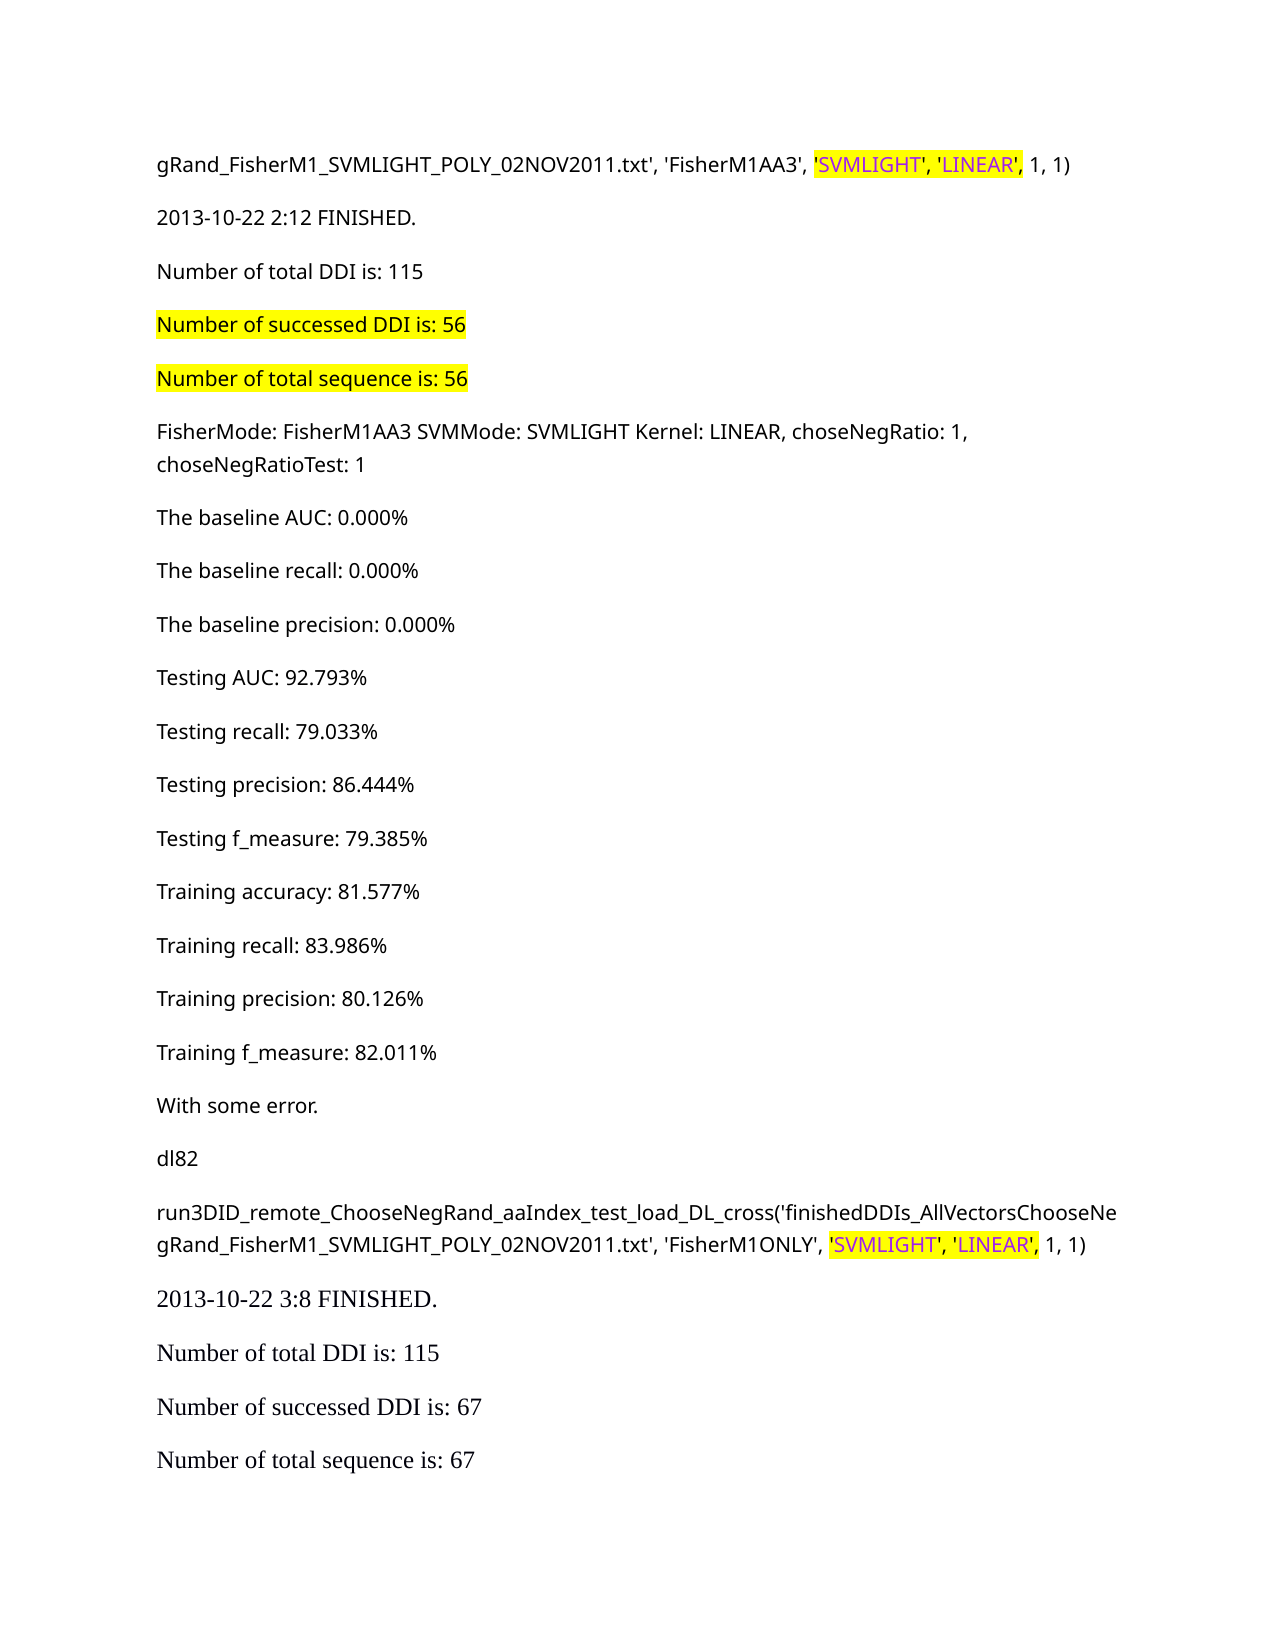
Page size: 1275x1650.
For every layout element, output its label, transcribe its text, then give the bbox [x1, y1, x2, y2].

text dl82 [156, 1144, 1118, 1173]
text Number of total sequence is: 56 [156, 364, 1118, 392]
text Testing AUC: 92.793% [156, 663, 1118, 692]
text Number of successed DDI is: 56 [156, 310, 1118, 339]
text Training f_measure: 82.011% [156, 1038, 1118, 1066]
text Testing recall: 79.033% [156, 717, 1118, 745]
text Testing f_measure: 79.385% [156, 824, 1118, 852]
text Training accuracy: 81.577% [156, 877, 1118, 906]
text Training recall: 83.986% [156, 931, 1118, 959]
text Number of total sequence is: 67 [156, 1446, 1118, 1474]
text Testing precision: 86.444% [156, 770, 1118, 799]
text The baseline recall: 0.000% [156, 557, 1118, 585]
text 2013-10-22 2:12 FINISHED. [156, 203, 1118, 232]
text 2013-10-22 3:8 FINISHED. [156, 1284, 1118, 1313]
text With some error. [156, 1091, 1118, 1119]
text gRand_FisherM1_SVMLIGHT_POLY_02NOV2011.txt', 'FisherM1AA3', 'SVMLIGHT', 'LINEAR', 1, 1) [156, 150, 1118, 178]
text FisherMode: FisherM1AA3 SVMMode: SVMLIGHT Kernel: LINEAR, choseNegRatio: 1, choseNegRatioTest: 1 [156, 417, 1118, 478]
text run3DID_remote_ChooseNegRand_aaIndex_test_load_DL_cross('finishedDDIs_AllVectorsChooseNegRand_FisherM1_SVMLIGHT_POLY_02NOV2011.txt', 'FisherM1ONLY', 'SVMLIGHT', 'LINEAR', 1, 1) [156, 1198, 1118, 1259]
text Number of successed DDI is: 67 [156, 1392, 1118, 1420]
text Training precision: 80.126% [156, 984, 1118, 1013]
text Number of total DDI is: 115 [156, 257, 1118, 285]
text The baseline AUC: 0.000% [156, 503, 1118, 532]
text Number of total DDI is: 115 [156, 1338, 1118, 1367]
text The baseline precision: 0.000% [156, 610, 1118, 638]
